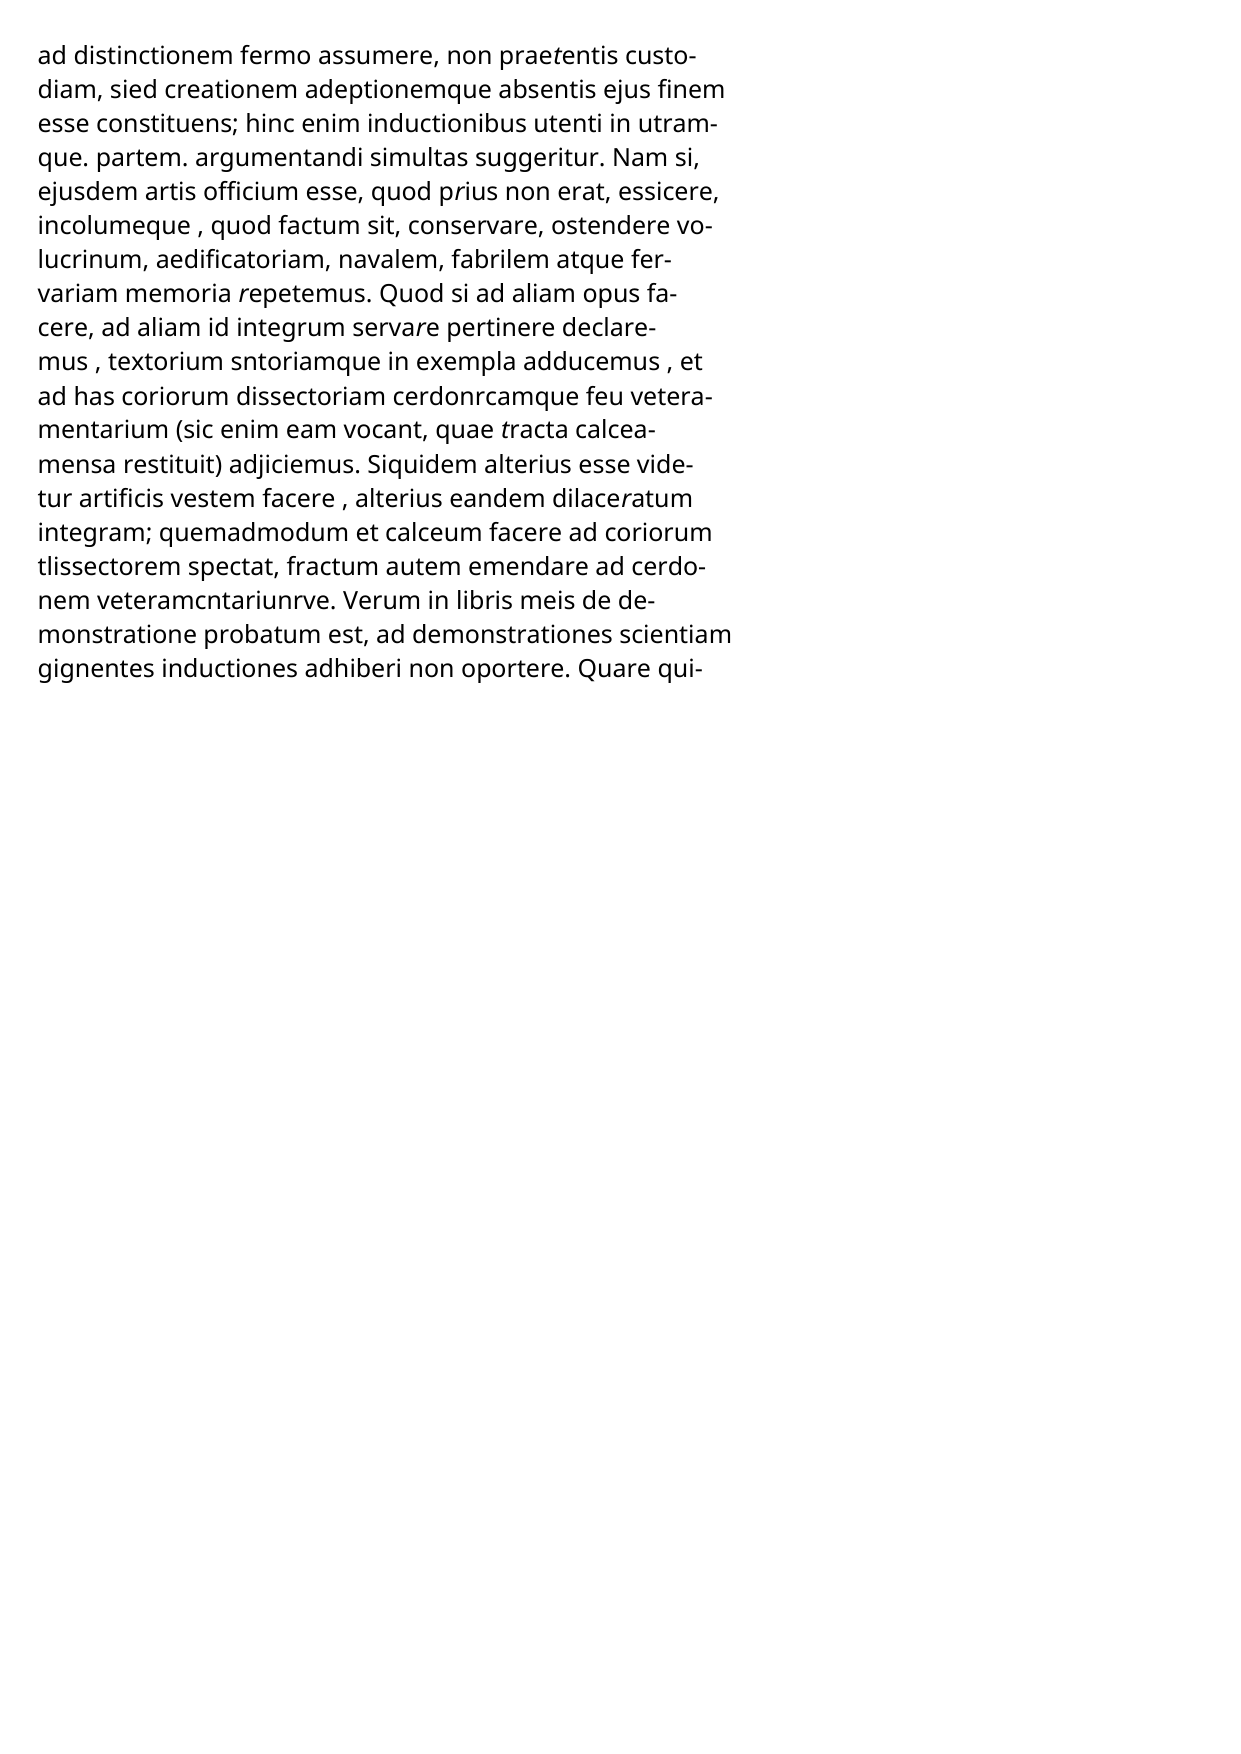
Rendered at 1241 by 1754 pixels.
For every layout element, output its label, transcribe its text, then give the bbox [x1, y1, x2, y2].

text ad distinctionem fermo assumere, non praetentis custo- diam, sied creationem adeptionemque absentis ejus finem esse constituens; hinc enim inductionibus utenti in utram- que. partem. argumentandi simultas suggeritur. Nam si, ejusdem artis officium esse, quod prius non erat, essicere, incolumeque , quod factum sit, conservare, ostendere vo- lucrinum, aedificatoriam, navalem, fabrilem atque fer- variam memoria repetemus. Quod si ad aliam opus fa- cere, ad aliam id integrum servare pertinere declare- mus , textorium sntoriamque in exempla adducemus , et ad has coriorum dissectoriam cerdonrcamque feu vetera- mentarium (sic enim eam vocant, quae tracta calcea- mensa restituit) adjiciemus. Siquidem alterius esse vide- tur artificis vestem facere , alterius eandem dilaceratum integram; quemadmodum et calceum facere ad coriorum tlissectorem spectat, fractum autem emendare ad cerdo- nem veteramcntariunrve. Verum in libris meis de de- monstratione probatum est, ad demonstrationes scientiam gignentes inductiones adhiberi non oportere. Quare qui- [37, 37, 1203, 685]
